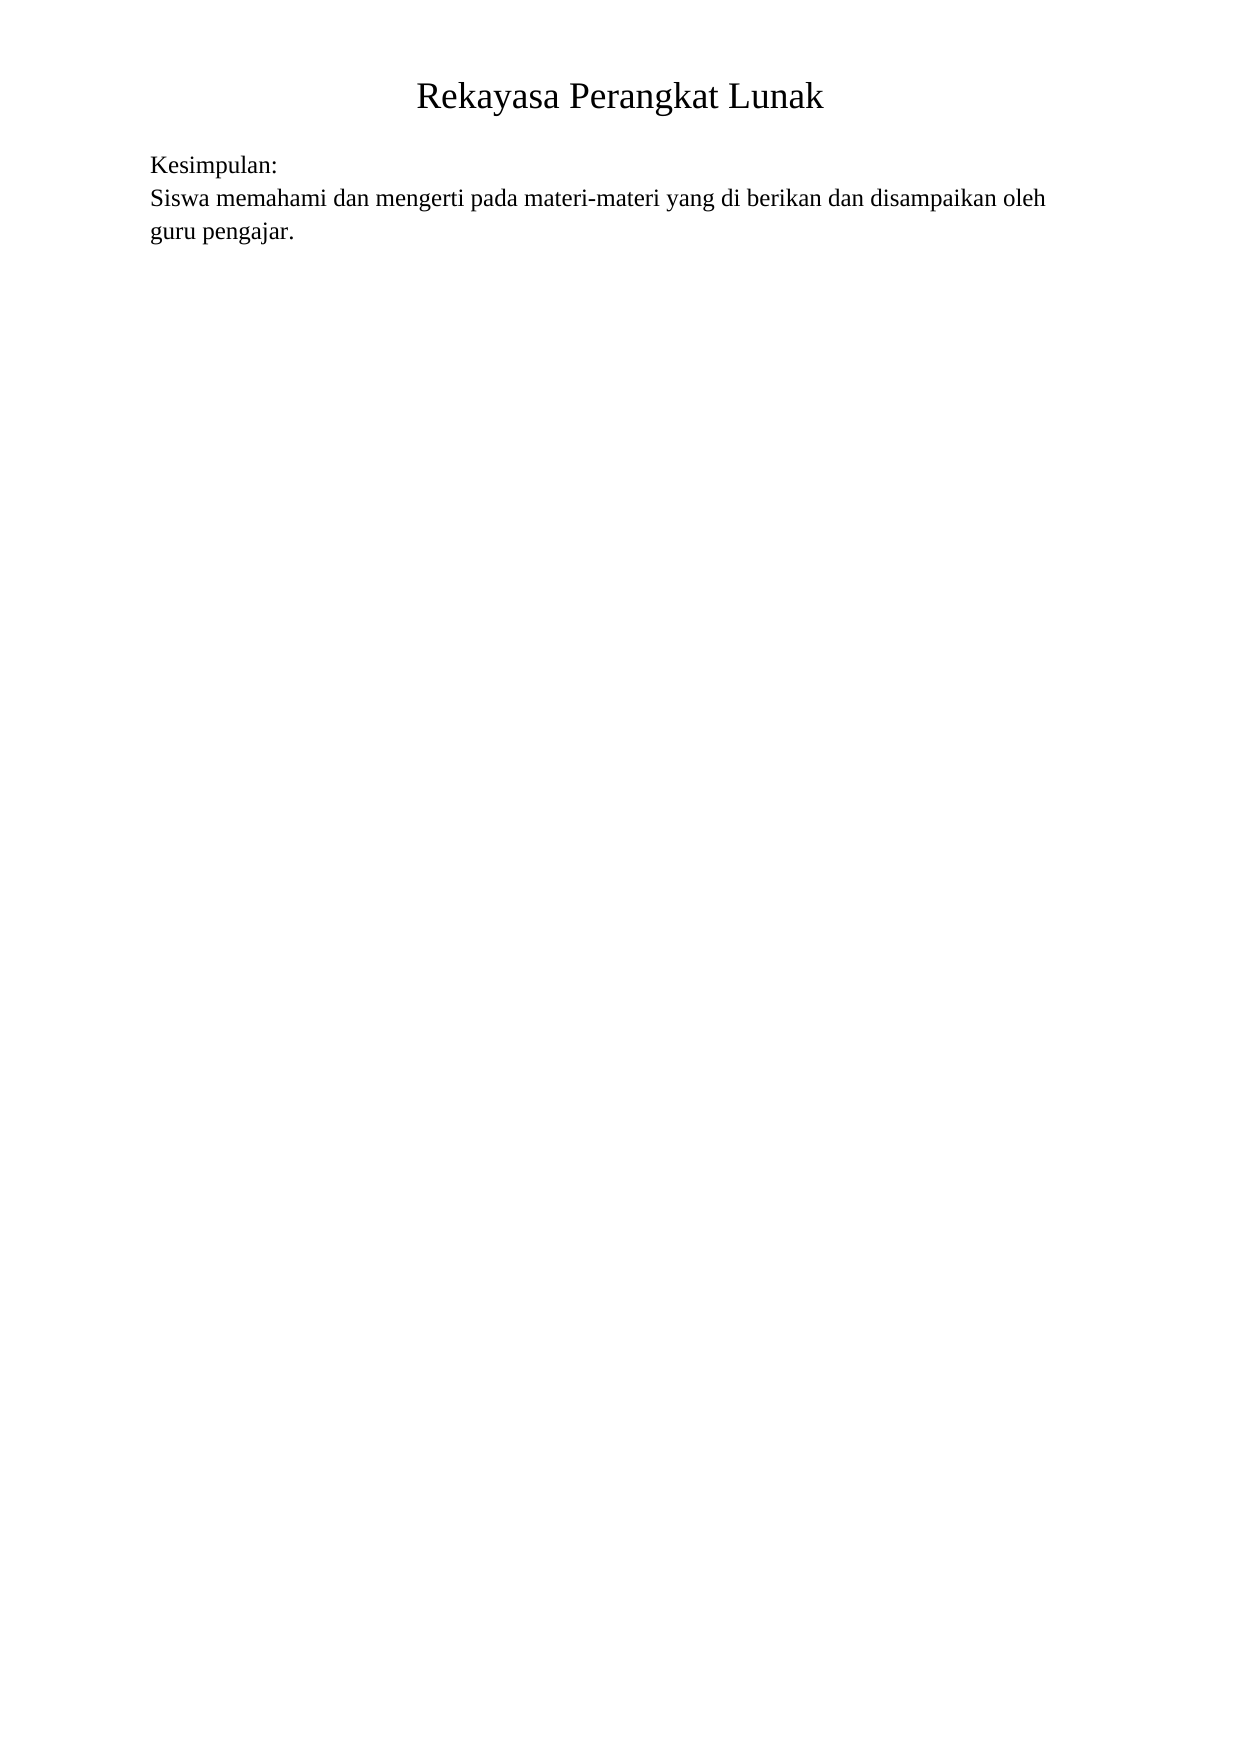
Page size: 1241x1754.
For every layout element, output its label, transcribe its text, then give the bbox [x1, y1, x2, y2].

text Kesimpulan: [150, 150, 1090, 179]
text Siswa memahami dan mengerti pada materi-materi yang di berikan dan disampaikan oleh guru pengajar. [150, 183, 1090, 245]
